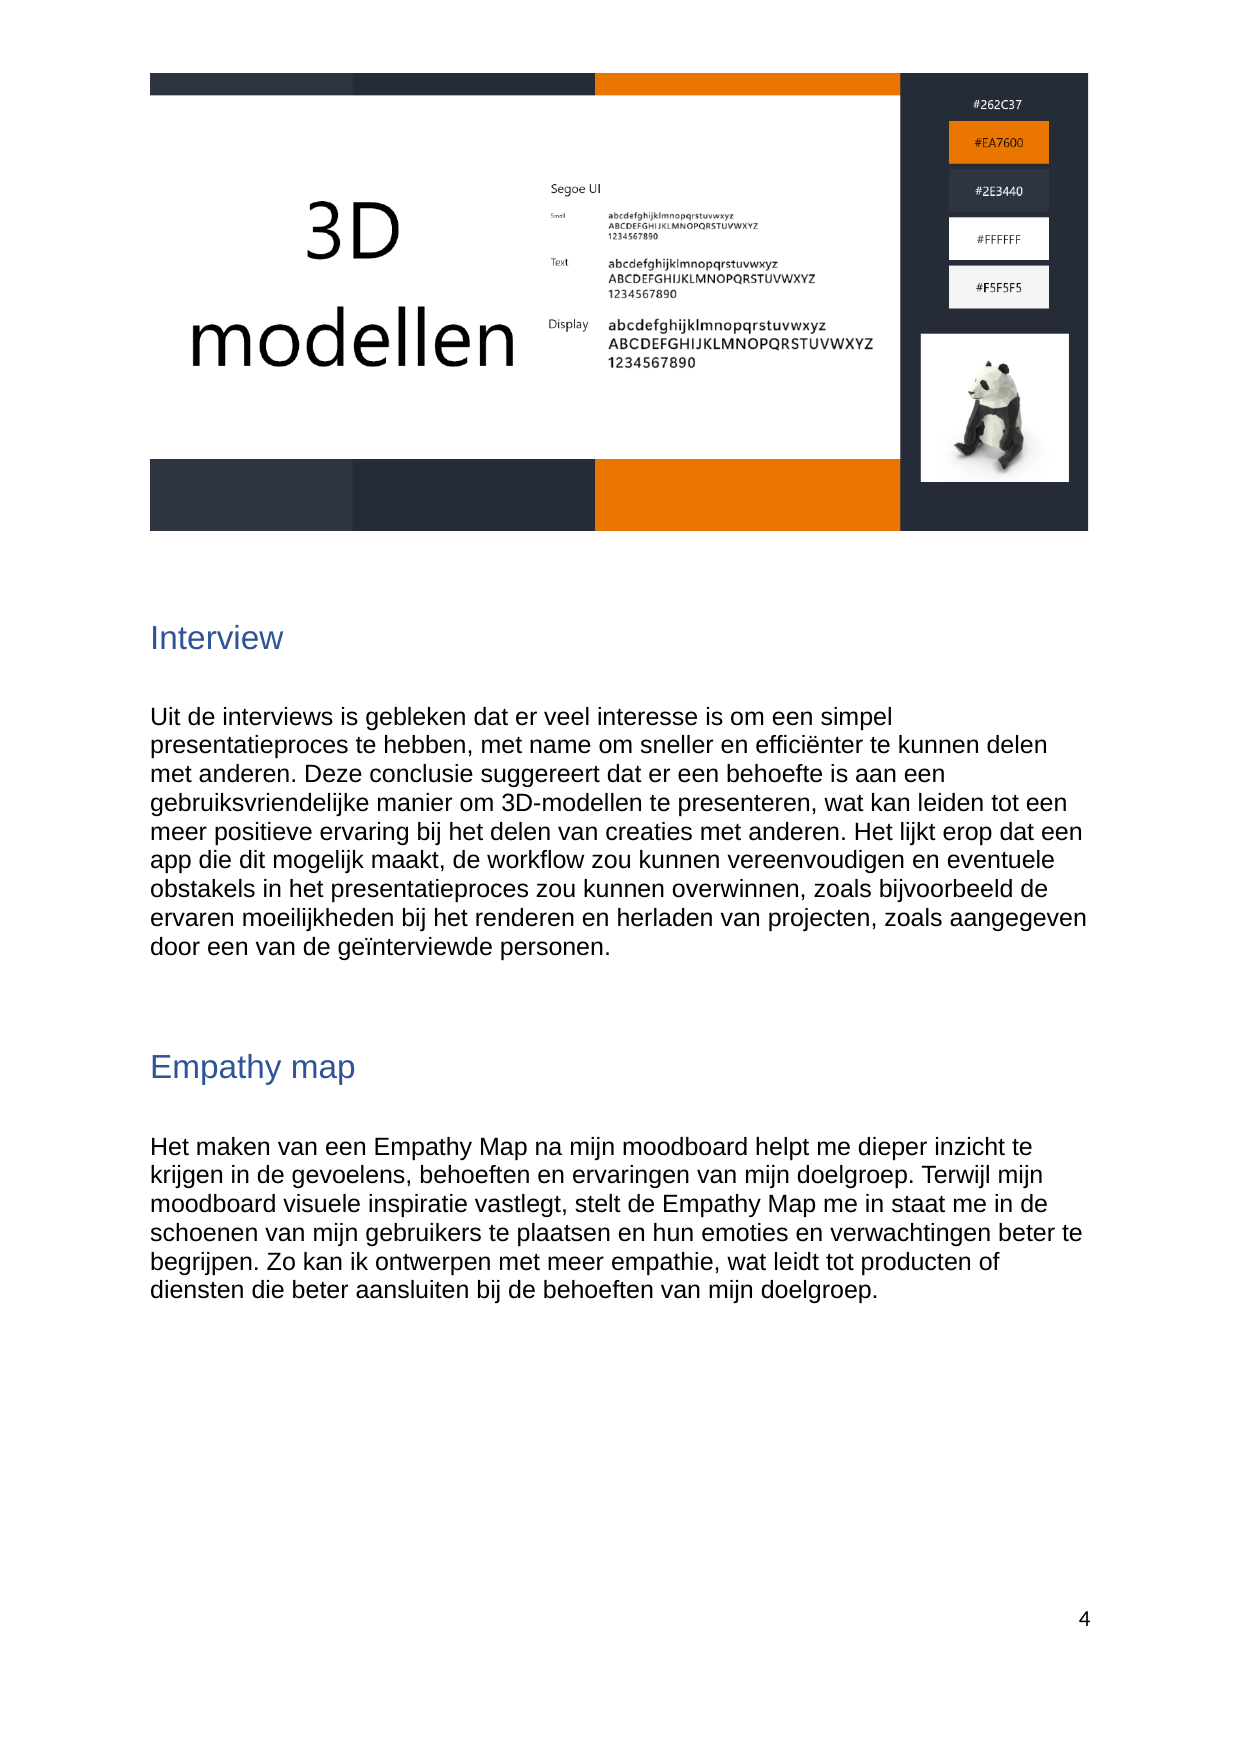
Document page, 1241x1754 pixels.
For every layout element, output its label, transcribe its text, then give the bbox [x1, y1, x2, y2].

text Het maken van een Empathy Map na mijn moodboard helpt me dieper inzicht te krijgen in de gevoelens, behoeften en ervaringen van mijn doelgroep. Terwijl mijn moodboard visuele inspiratie vastlegt, stelt de Empathy Map me in staat me in de schoenen van mijn gebruikers te plaatsen en hun emoties en verwachtingen beter te begrijpen. Zo kan ik ontwerpen met meer empathie, wat leidt tot producten of diensten die beter aansluiten bij de behoeften van mijn doelgroep. [150, 1131, 1090, 1304]
subtitle Interview [150, 618, 1090, 656]
subtitle Empathy map [150, 1048, 1090, 1086]
text Uit de interviews is gebleken dat er veel interesse is om een simpel presentatieproces te hebben, met name om sneller en efficiënter te kunnen delen met anderen. Deze conclusie suggereert dat er een behoefte is aan een gebruiksvriendelijke manier om 3D-modellen te presenteren, wat kan leiden tot een meer positieve ervaring bij het delen van creaties met anderen. Het lijkt erop dat een app die dit mogelijk maakt, de workflow zou kunnen vereenvoudigen en eventuele obstakels in het presentatieproces zou kunnen overwinnen, zoals bijvoorbeeld de ervaren moeilijkheden bij het renderen en herladen van projecten, zoals aangegeven door een van de geïnterviewde personen. [150, 702, 1090, 961]
